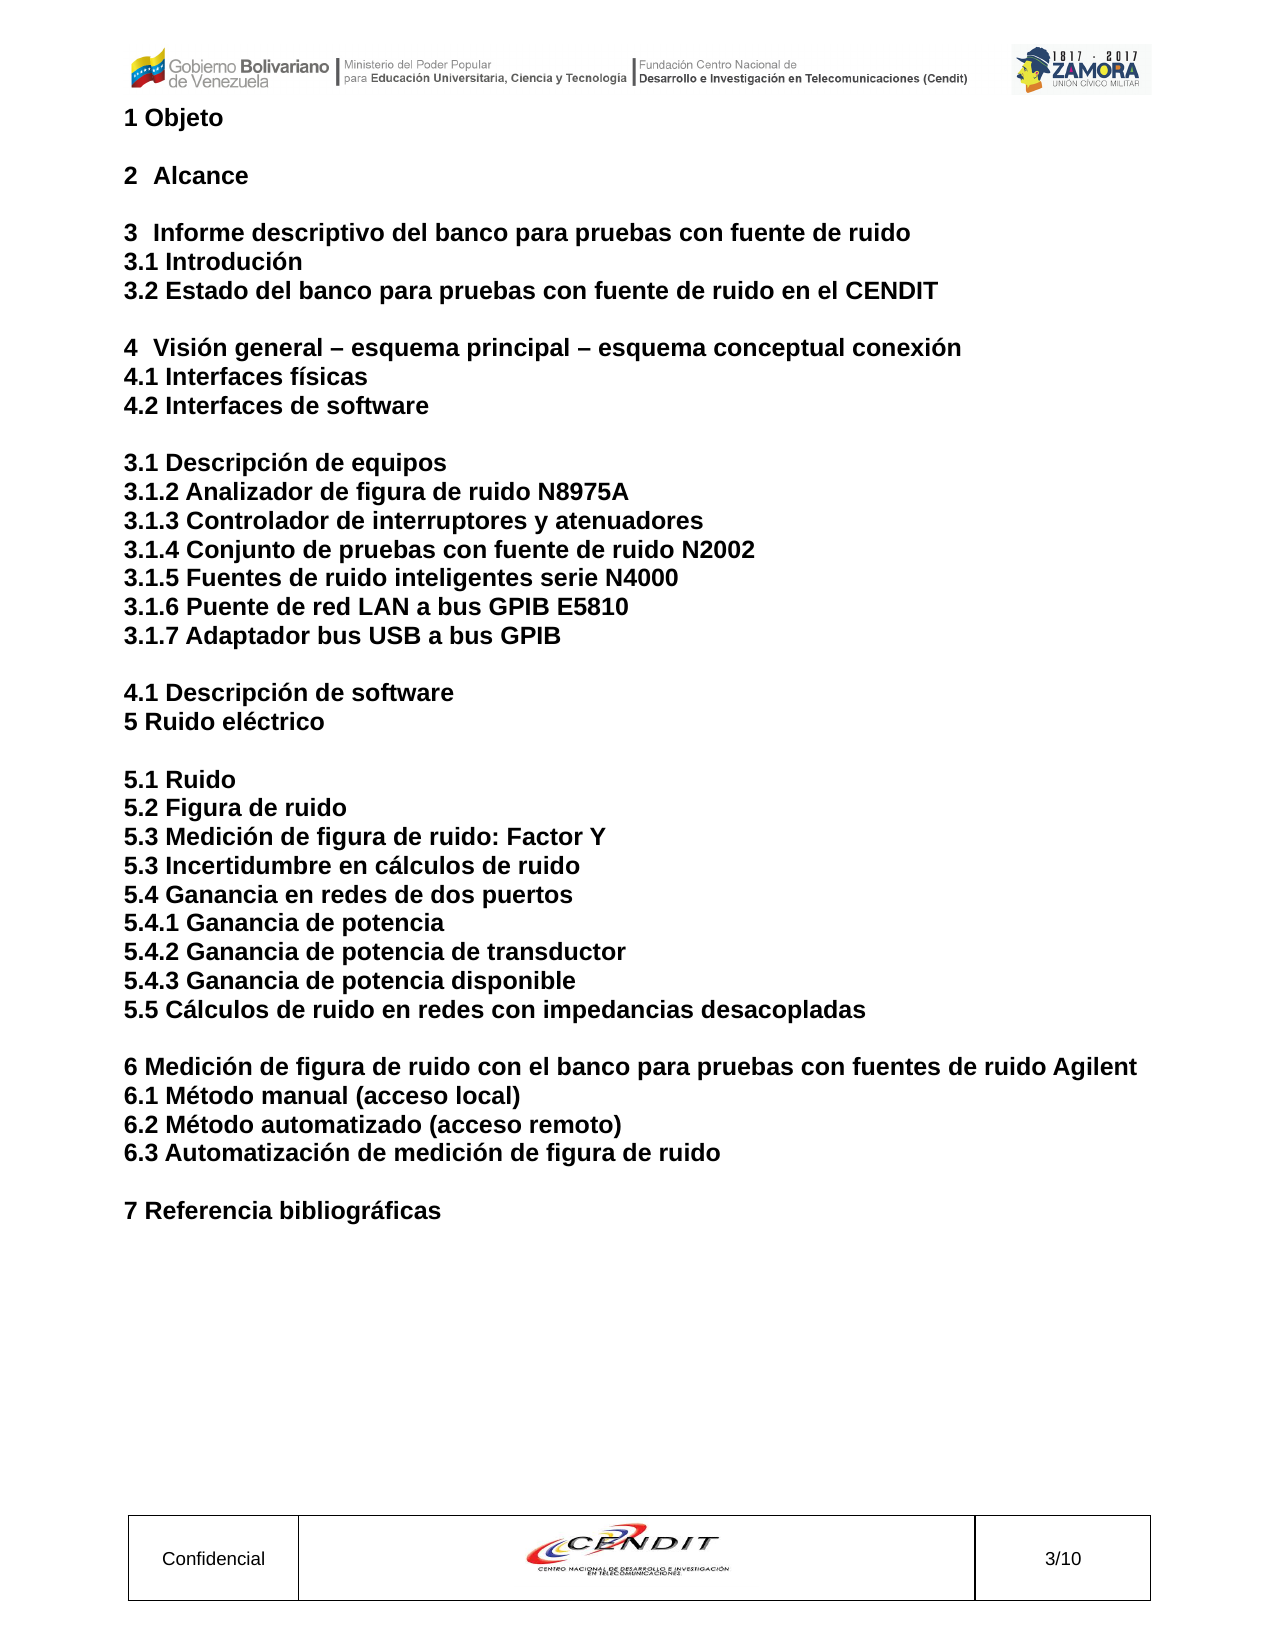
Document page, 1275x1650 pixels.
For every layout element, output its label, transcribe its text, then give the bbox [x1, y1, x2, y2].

text 3.1.3 Controlador de interruptores y atenuadores [123, 506, 1152, 534]
text 5 Ruido eléctrico [123, 707, 1152, 736]
text 5.4.3 Ganancia de potencia disponible [123, 966, 1152, 994]
text 5.2 Figura de ruido [123, 793, 1152, 822]
text 4 Visión general – esquema principal – esquema conceptual conexión [123, 333, 1152, 362]
text 3.1.7 Adaptador bus USB a bus GPIB [123, 621, 1152, 649]
text 3.1 Introdución [123, 247, 1152, 276]
text 2 Alcance [123, 161, 1152, 189]
text 6 Medición de figura de ruido con el banco para pruebas con fuentes de ruido Agilent [123, 1052, 1152, 1081]
text 3.1.5 Fuentes de ruido inteligentes serie N4000 [123, 563, 1152, 592]
text 6.3 Automatización de medición de figura de ruido [123, 1138, 1152, 1167]
text 6.1 Método manual (acceso local) [123, 1081, 1152, 1109]
text 5.3 Incertidumbre en cálculos de ruido [123, 851, 1152, 879]
picture [123, 44, 1152, 95]
text 3 Informe descriptivo del banco para pruebas con fuente de ruido [123, 218, 1152, 247]
text 5.1 Ruido [123, 764, 1152, 793]
text 4.1 Descripción de software [123, 678, 1152, 707]
text 3.2 Estado del banco para pruebas con fuente de ruido en el CENDIT [123, 276, 1152, 304]
text 7 Referencia bibliográficas [123, 1196, 1152, 1224]
text 5.5 Cálculos de ruido en redes con impedancias desacopladas [123, 994, 1152, 1023]
text 4.1 Interfaces físicas [123, 362, 1152, 391]
text 5.4 Ganancia en redes de dos puertos [123, 879, 1152, 908]
text 5.4.1 Ganancia de potencia [123, 908, 1152, 937]
text 3.1 Descripción de equipos [123, 448, 1152, 477]
text 3.1.2 Analizador de figura de ruido N8975A [123, 477, 1152, 506]
text 1 Objeto [123, 103, 1152, 132]
text 5.3 Medición de figura de ruido: Factor Y [123, 822, 1152, 851]
text 3.1.4 Conjunto de pruebas con fuente de ruido N2002 [123, 534, 1152, 563]
text 3.1.6 Puente de red LAN a bus GPIB E5810 [123, 592, 1152, 621]
text 6.2 Método automatizado (acceso remoto) [123, 1109, 1152, 1138]
text 5.4.2 Ganancia de potencia de transductor [123, 937, 1152, 966]
text 4.2 Interfaces de software [123, 391, 1152, 419]
